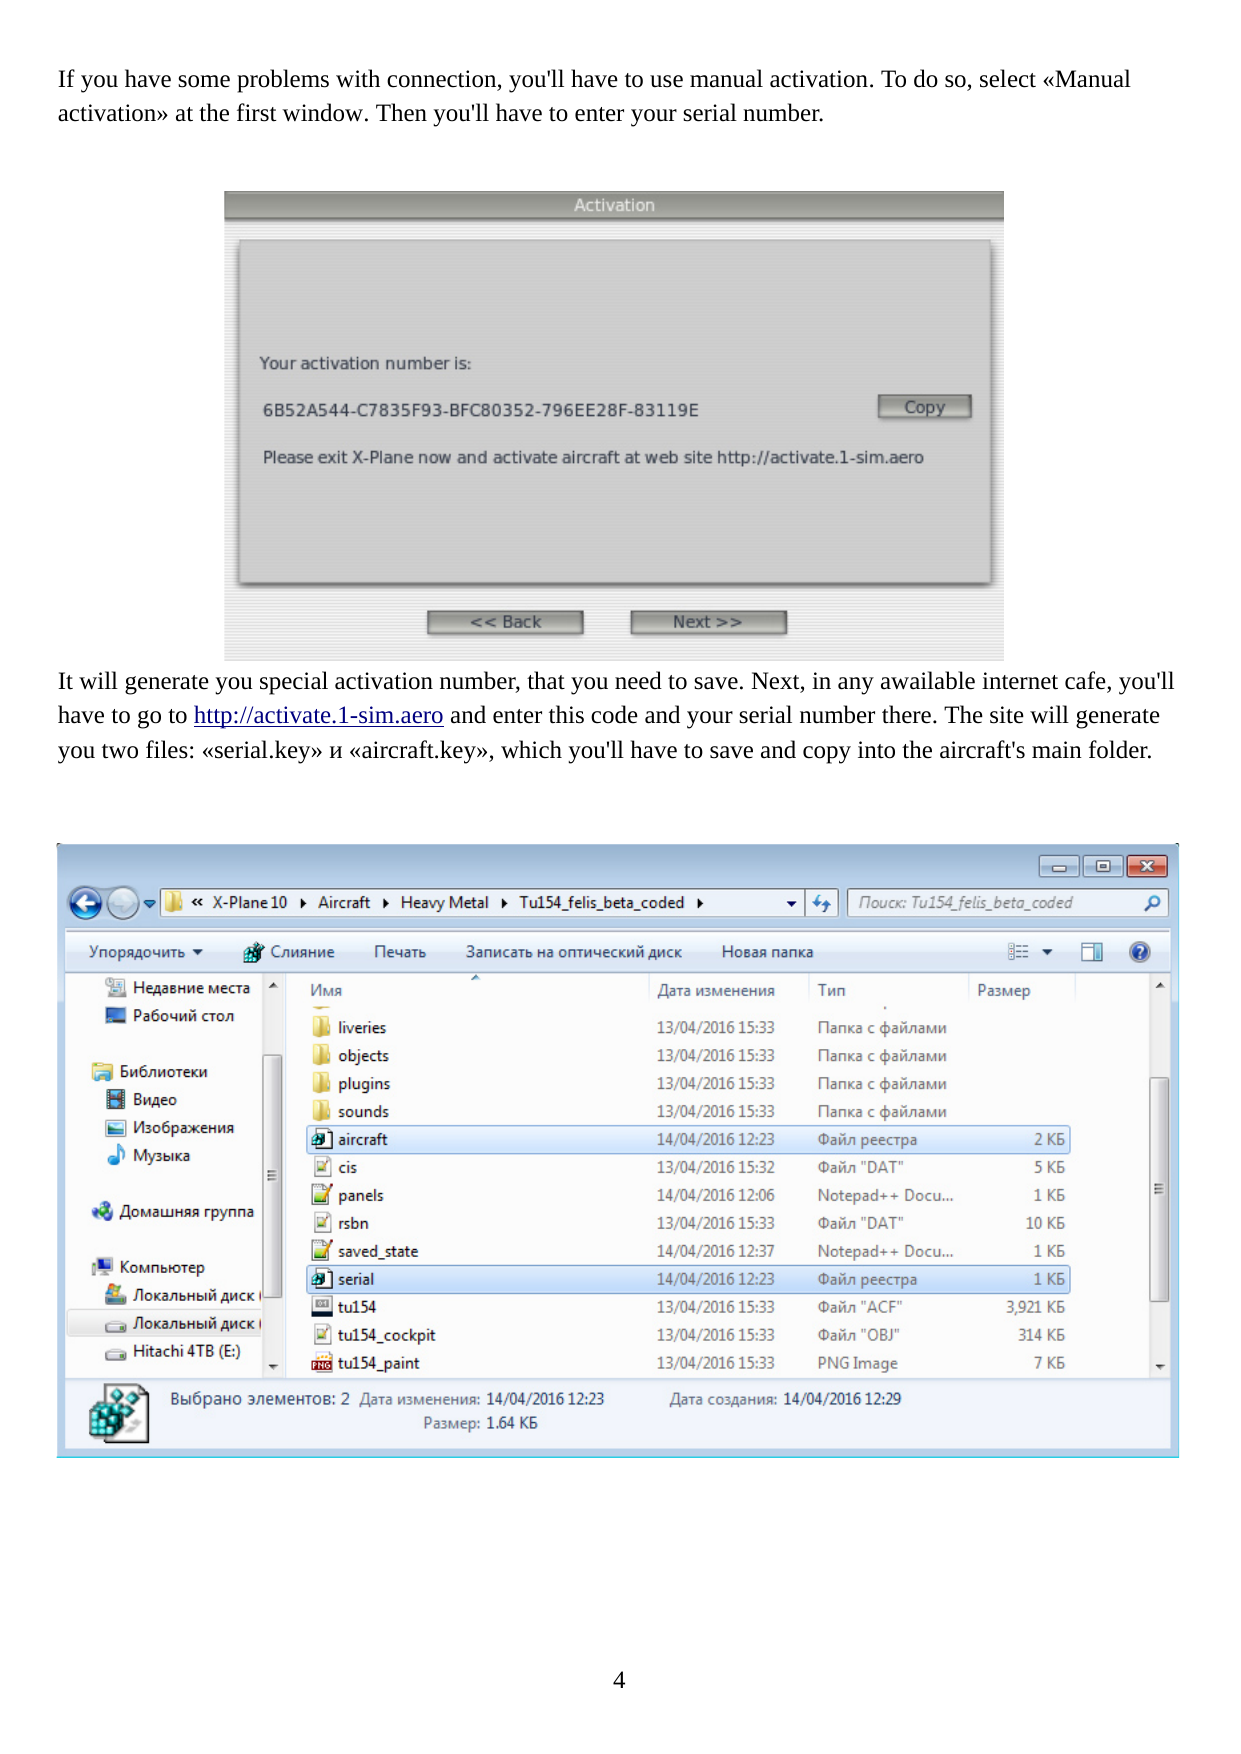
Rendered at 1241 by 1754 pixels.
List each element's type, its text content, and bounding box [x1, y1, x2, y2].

text It will generate you special activation number, that you need to save. Next, in any awailable internet cafe, you'll have to go to http://activate.1-sim.aero and enter this code and your serial number there. The site will generate you two files: «serial.key» и «aircraft.key», which you'll have to save and copy into the aircraft's main folder. [58, 196, 1180, 764]
text If you have some problems with connection, you'll have to use manual activation. To do so, select «Manual activation» at the first window. Then you'll have to enter your serial number. [58, 64, 1180, 127]
picture [224, 191, 1004, 661]
picture [56, 843, 1180, 1458]
